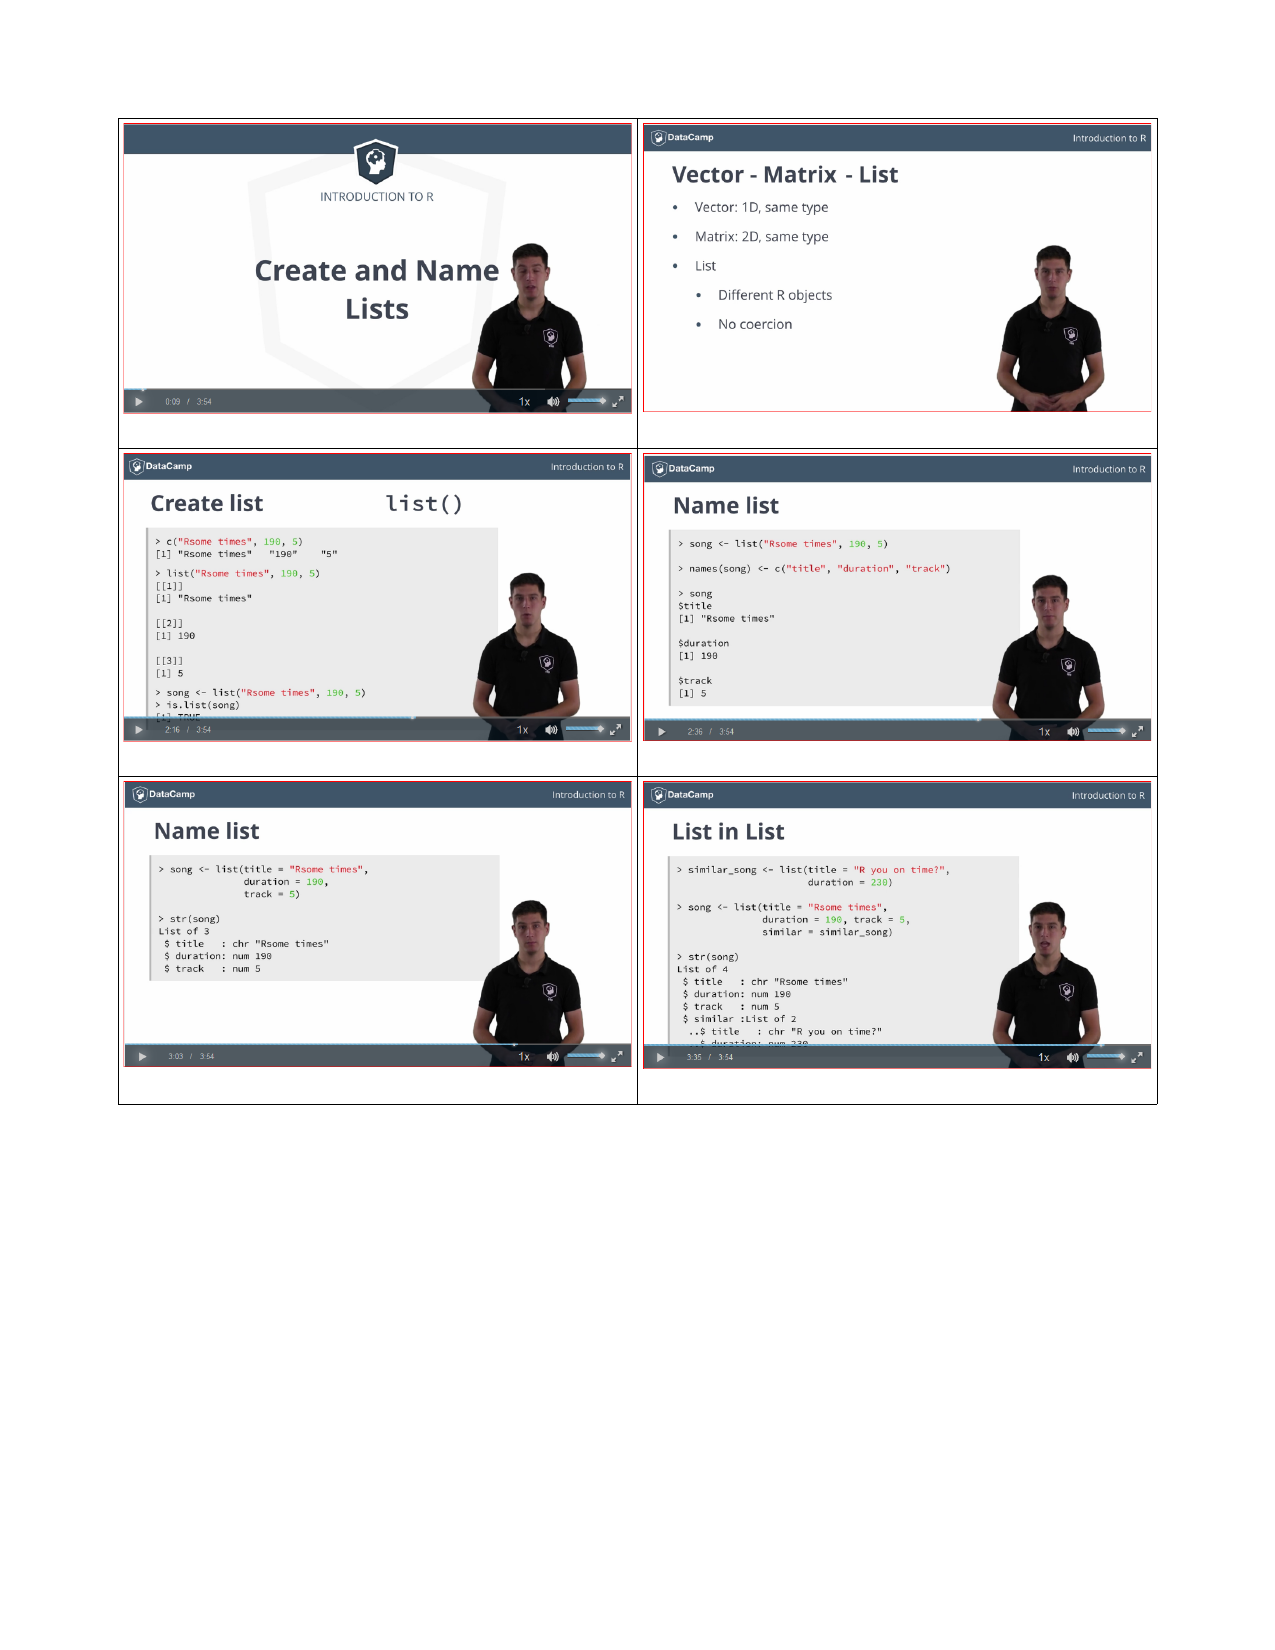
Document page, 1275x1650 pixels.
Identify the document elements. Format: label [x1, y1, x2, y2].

picture [123, 781, 632, 1067]
table_cell [638, 449, 1157, 776]
picture [643, 453, 1152, 741]
table_cell [119, 449, 637, 776]
table_header [638, 119, 1157, 448]
picture [643, 123, 1152, 412]
table_header [119, 414, 637, 448]
picture [643, 781, 1152, 1069]
picture [123, 453, 632, 742]
table_header [119, 119, 637, 413]
picture [123, 123, 632, 414]
table_cell [638, 777, 1157, 1103]
table_cell [119, 777, 637, 1103]
